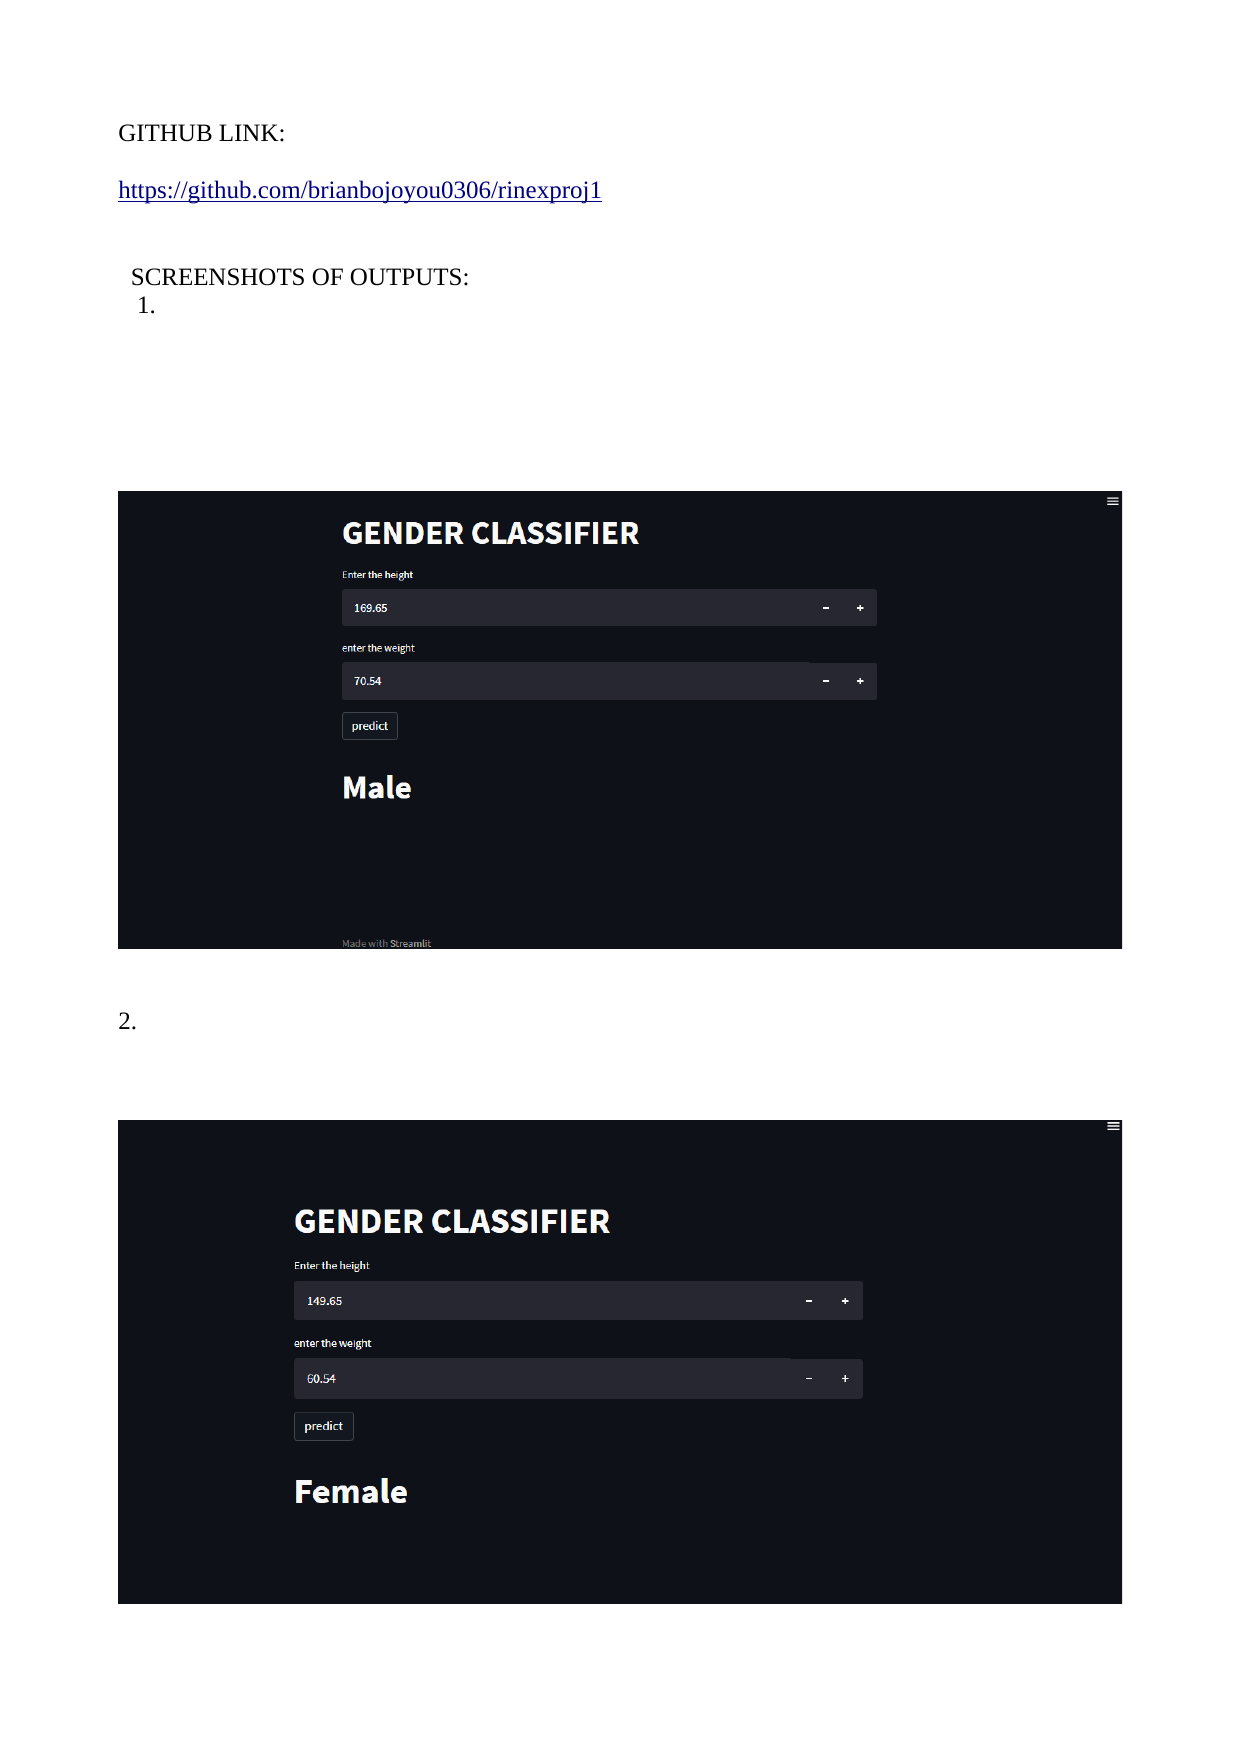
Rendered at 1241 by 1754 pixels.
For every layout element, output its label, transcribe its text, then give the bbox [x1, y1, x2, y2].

picture [118, 1120, 1123, 1604]
text 2. [118, 1006, 1122, 1034]
text SCREENSHOTS OF OUTPUTS: [118, 262, 1122, 291]
text 1. [118, 291, 1122, 319]
picture [118, 491, 1123, 949]
text GITHUB LINK: [118, 118, 1122, 147]
text https://github.com/brianbojoyou0306/rinexproj1 [118, 176, 1122, 204]
